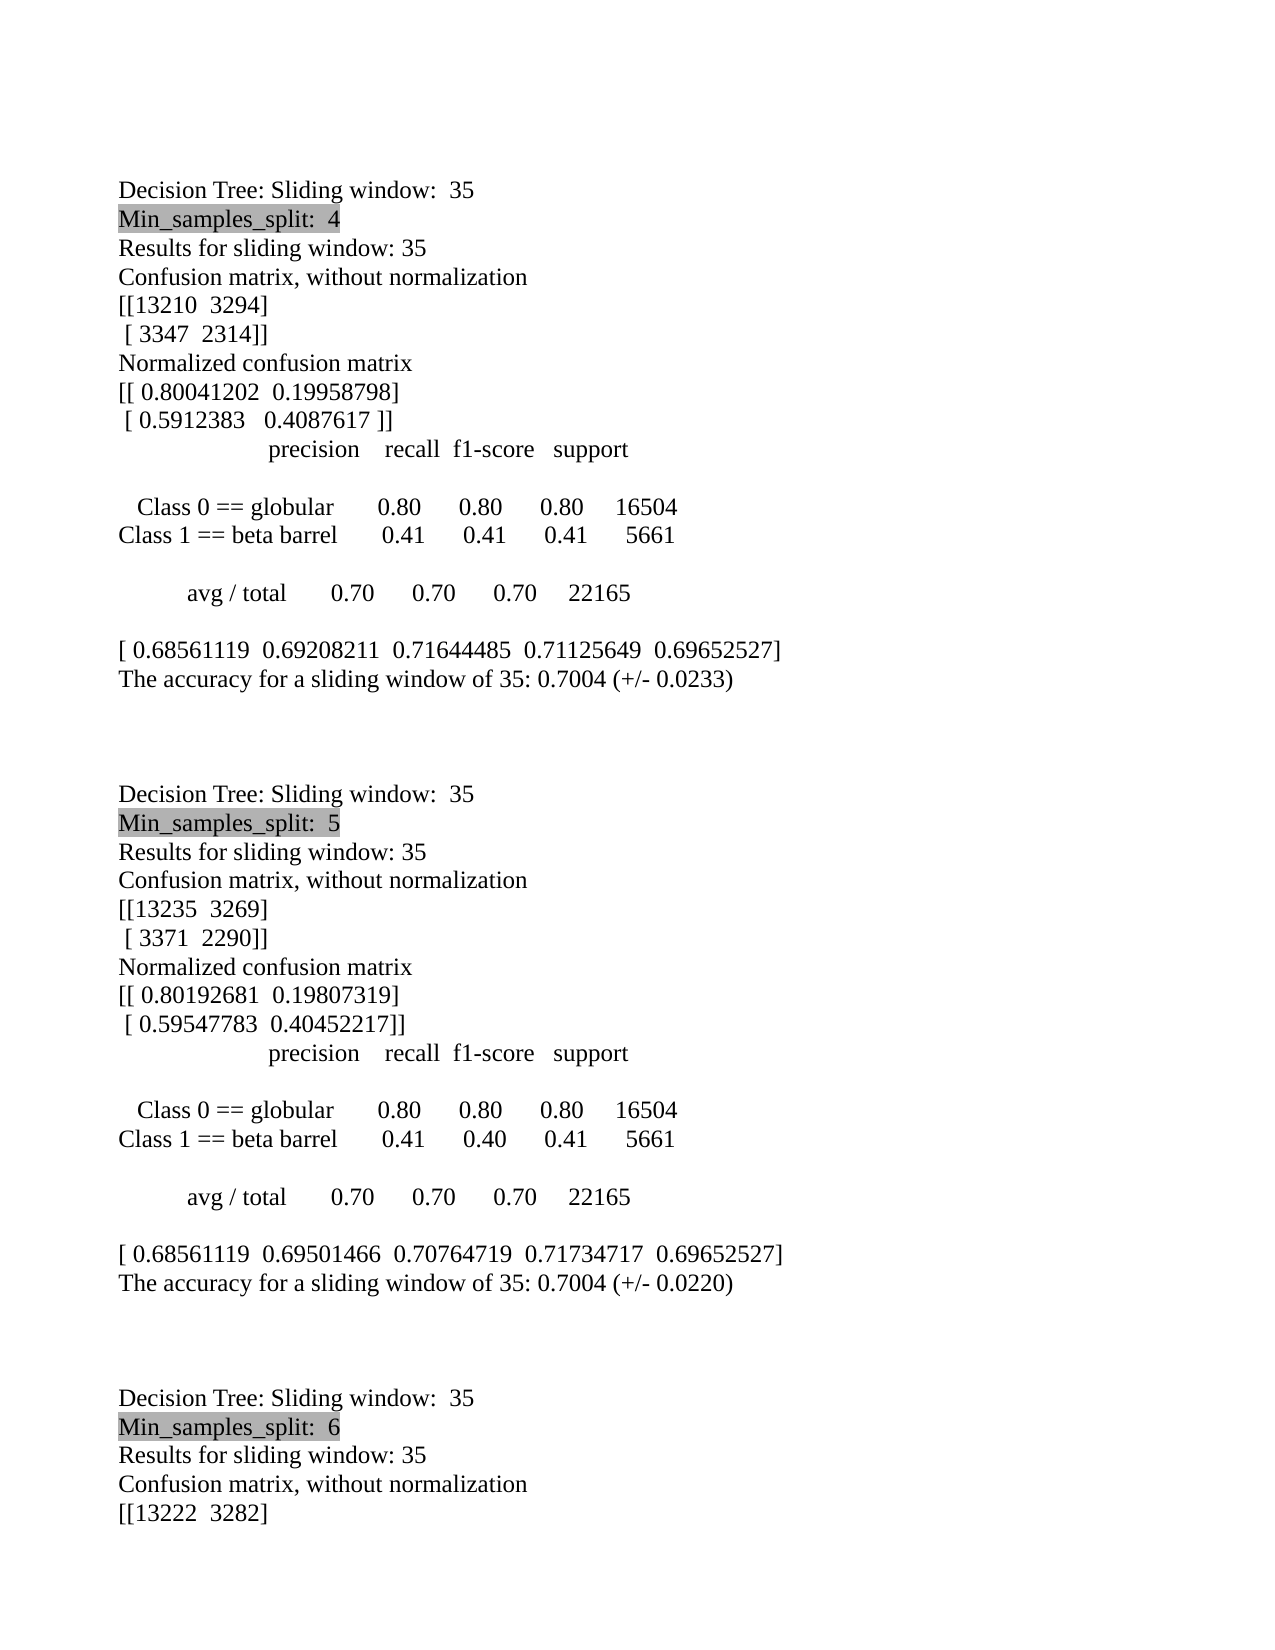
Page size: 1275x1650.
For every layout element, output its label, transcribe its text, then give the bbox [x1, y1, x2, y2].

text avg / total 0.70 0.70 0.70 22165 [118, 1182, 1157, 1211]
text avg / total 0.70 0.70 0.70 22165 [118, 578, 1157, 607]
text Confusion matrix, without normalization [118, 262, 1157, 291]
text Confusion matrix, without normalization [118, 866, 1157, 894]
text [ 0.5912383 0.4087617 ]] [118, 406, 1157, 434]
text Class 0 == globular 0.80 0.80 0.80 16504 [118, 492, 1157, 521]
text Min_samples_split: 5 [118, 808, 1157, 837]
text [[ 0.80192681 0.19807319] [118, 981, 1157, 1009]
text Results for sliding window: 35 [118, 837, 1157, 866]
text Results for sliding window: 35 [118, 1441, 1157, 1469]
text Class 1 == beta barrel 0.41 0.41 0.41 5661 [118, 521, 1157, 549]
text [ 3347 2314]] [118, 319, 1157, 348]
text The accuracy for a sliding window of 35: 0.7004 (+/- 0.0233) [118, 664, 1157, 693]
text [[ 0.80041202 0.19958798] [118, 377, 1157, 406]
text precision recall f1-score support [118, 434, 1157, 463]
text [[13222 3282] [118, 1498, 1157, 1527]
text Confusion matrix, without normalization [118, 1469, 1157, 1498]
text [[13210 3294] [118, 291, 1157, 319]
text [ 3371 2290]] [118, 923, 1157, 952]
text Normalized confusion matrix [118, 348, 1157, 377]
text Decision Tree: Sliding window: 35 [118, 176, 1157, 204]
text [ 0.68561119 0.69208211 0.71644485 0.71125649 0.69652527] [118, 636, 1157, 664]
text [ 0.59547783 0.40452217]] [118, 1009, 1157, 1038]
text Min_samples_split: 6 [118, 1412, 1157, 1441]
text Decision Tree: Sliding window: 35 [118, 779, 1157, 808]
text The accuracy for a sliding window of 35: 0.7004 (+/- 0.0220) [118, 1268, 1157, 1297]
text Normalized confusion matrix [118, 952, 1157, 981]
text [ 0.68561119 0.69501466 0.70764719 0.71734717 0.69652527] [118, 1239, 1157, 1268]
text Decision Tree: Sliding window: 35 [118, 1383, 1157, 1412]
text [[13235 3269] [118, 894, 1157, 923]
text precision recall f1-score support [118, 1038, 1157, 1067]
text Results for sliding window: 35 [118, 233, 1157, 262]
text Class 1 == beta barrel 0.41 0.40 0.41 5661 [118, 1124, 1157, 1153]
text Class 0 == globular 0.80 0.80 0.80 16504 [118, 1096, 1157, 1124]
text Min_samples_split: 4 [118, 204, 1157, 233]
